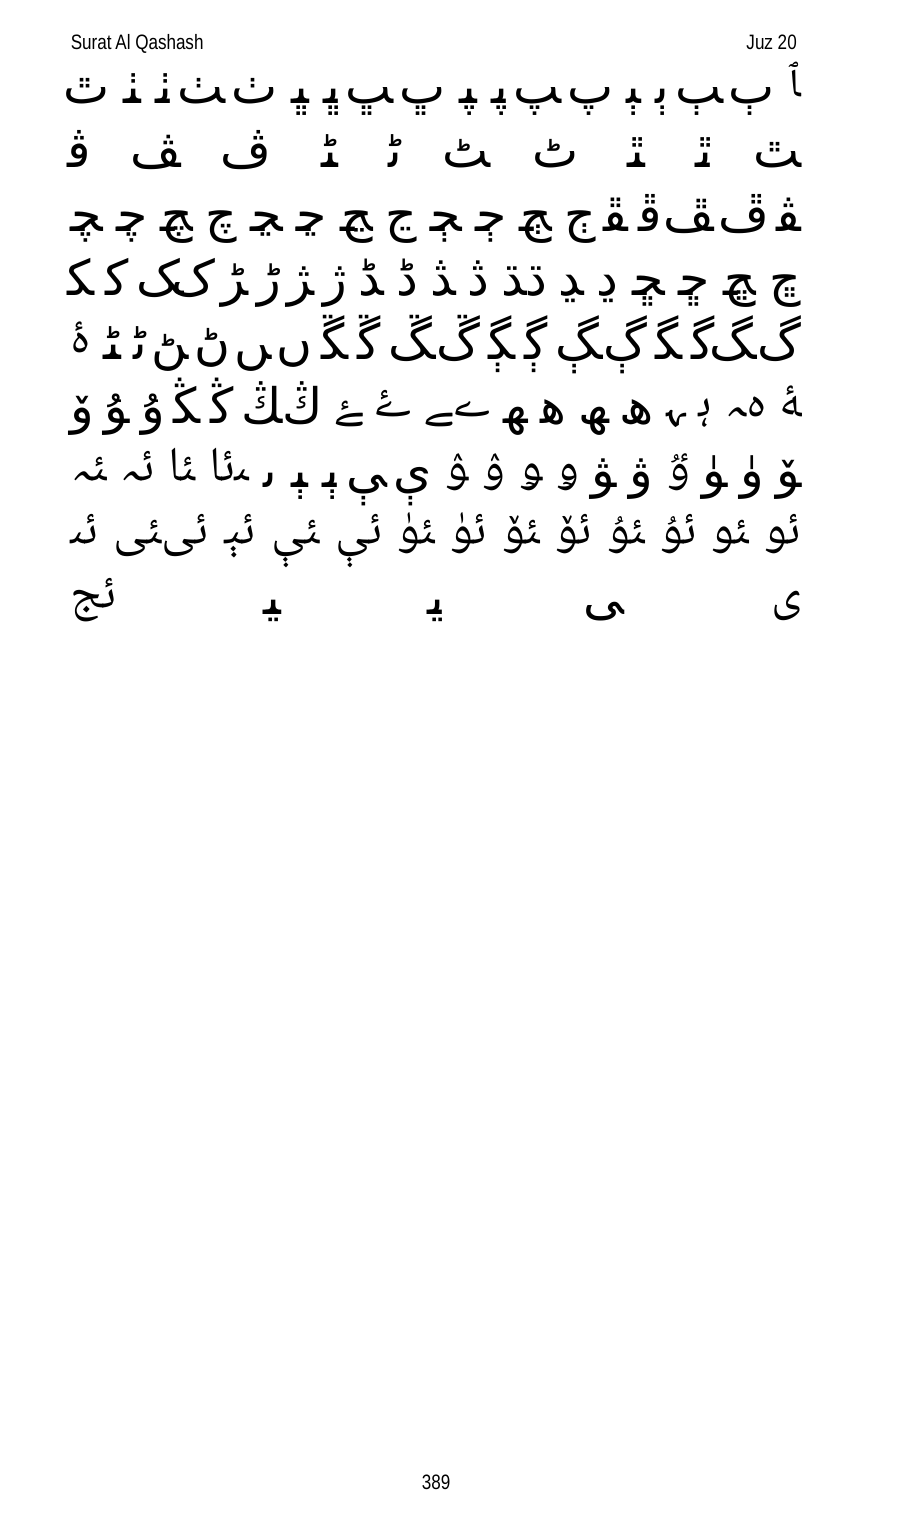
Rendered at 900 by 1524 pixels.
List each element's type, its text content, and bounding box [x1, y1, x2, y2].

text ﭑ ﭒ ﭓ ﭔ ﭕ ﭖ ﭗ ﭘ ﭙ ﭚ ﭛ ﭜ ﭝ ﭞ ﭟ ﭠ ﭡ ﭢ ﭣ ﭤ ﭥ ﭦ ﭧ ﭨ ﭩ ﭪ ﭫ ﭬ [71, 60, 801, 188]
text ﭭ ﭮ ﭯ ﭰ ﭱ ﭲ ﭳ ﭴ ﭵ ﭶ ﭷ ﭸ ﭹ ﭺ ﭻ ﭼ ﭽ ﭾ ﭿ ﮀ ﮁ ﮂ ﮃ ﮄﮅ ﮆ ﮇ ﮈ ﮉ ﮊ ﮋ ﮌ ﮍ ﮎﮏ ﮐ ﮑ ﮒ ﮓﮔ ﮕ ﮖ ﮗ ﮘ ﮙ ﮚ ﮛ ﮜ ﮝ ﮞ ﮟ ﮠ ﮡ ﮢ ﮣ ﮤ ﮥ ﮦﮧ ﮨ ﮩ ﮪ ﮫ ﮬ ﮭ ﮮﮯ ﮰ ﮱ ﯓ ﯔ ﯕ ﯖ ﯗ ﯘ ﯙ ﯚ ﯛ ﯜ ﯝ ﯞ ﯟ ﯠ ﯡ ﯢ ﯣ ﯤ ﯥ ﯦ ﯧ ﯨ ﯩﯪ ﯫ ﯬ ﯭ ﯮ ﯯ ﯰ ﯱ ﯲ ﯳ ﯴ ﯵ ﯶ ﯷ ﯸ ﯹﯺ ﯻ ﯼ ﯽ ﯾ ﯿ ﰀ [71, 188, 801, 635]
